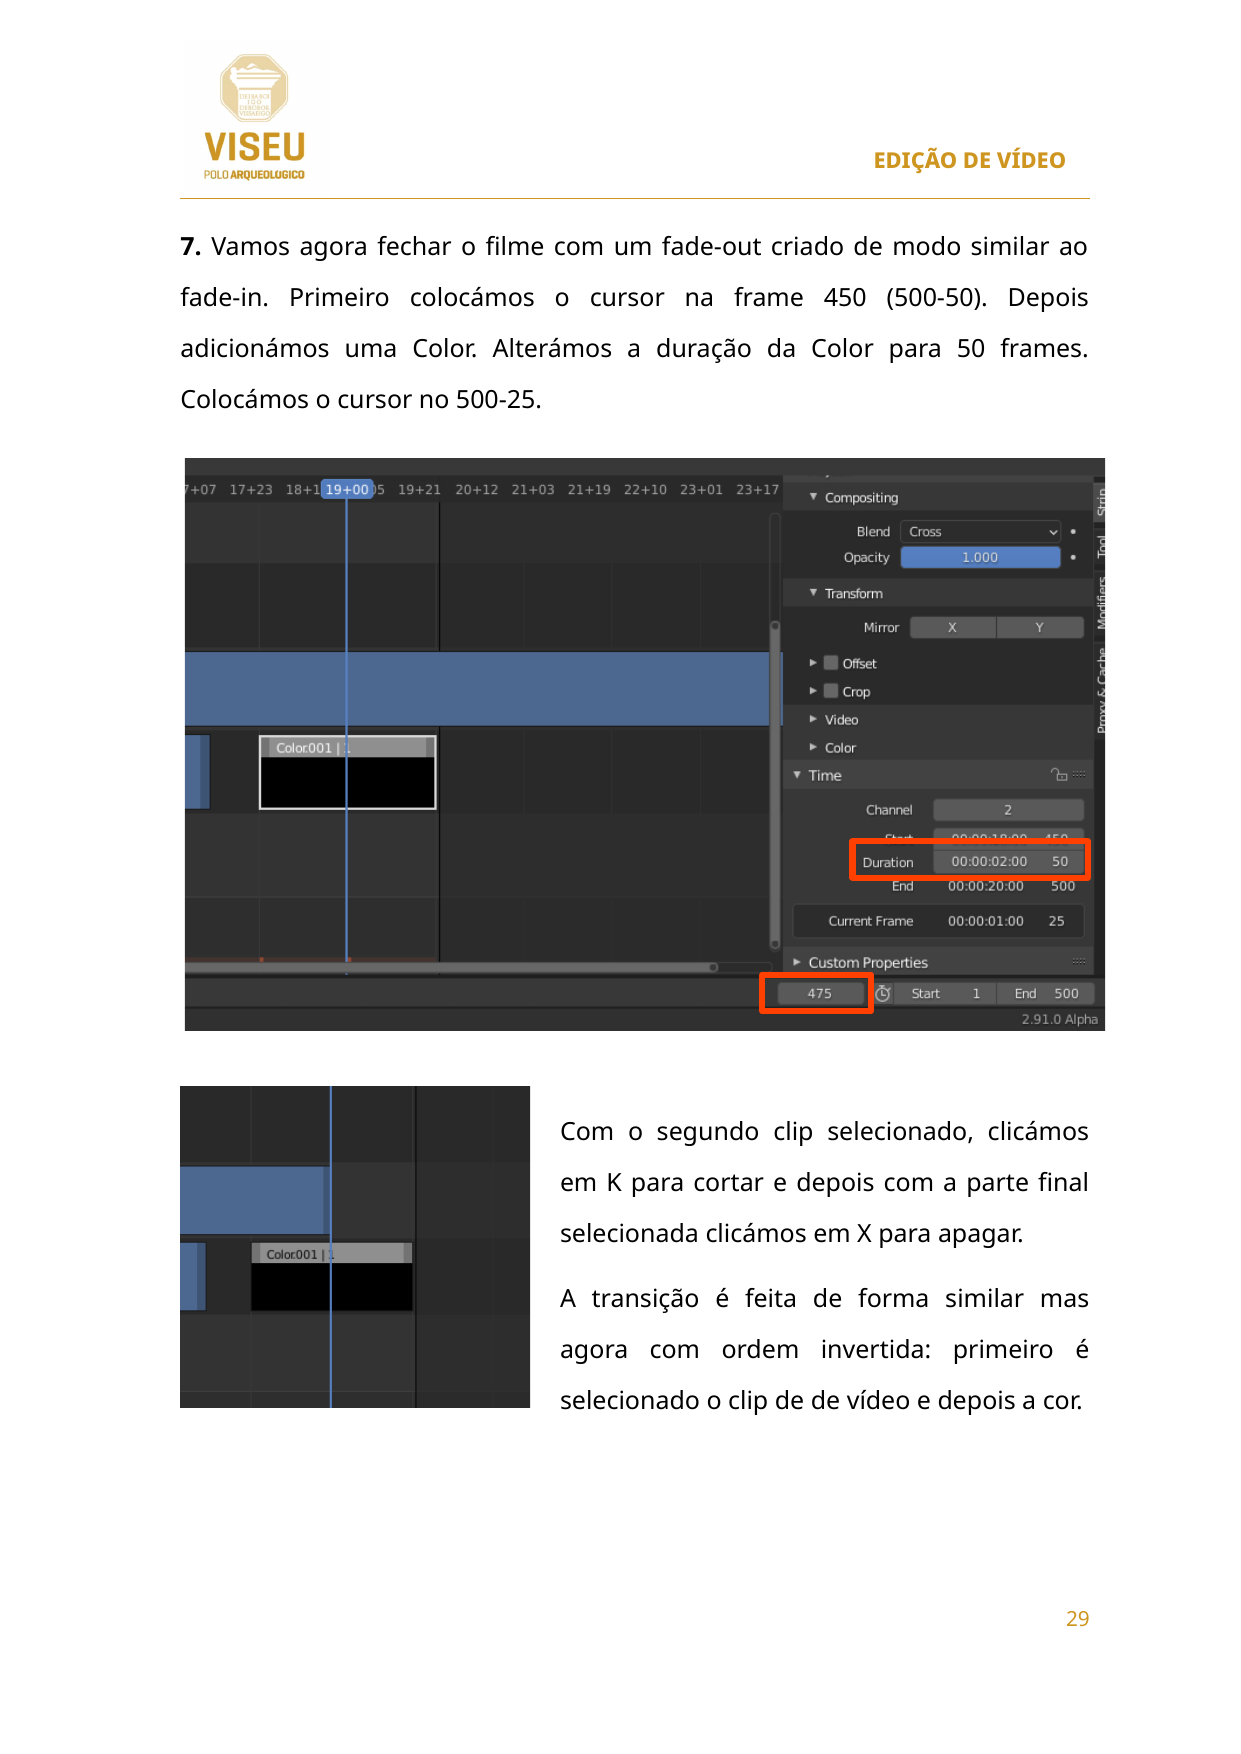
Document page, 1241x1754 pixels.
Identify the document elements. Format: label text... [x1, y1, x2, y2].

picture [184, 458, 1106, 1031]
text 7. Vamos agora fechar o filme com um fade-out criado de modo similar ao fade-in. Primeiro colocámos o cursor na frame 450 (500-50). Depois adicionámos uma Color. Alterámos a duração da Color para 50 frames. Colocámos o cursor no 500-25. [180, 228, 1090, 415]
picture [180, 1086, 531, 1408]
text A transição é feita de forma similar mas agora com ordem invertida: primeiro é selecionado o clip de de vídeo e depois a cor. [180, 1281, 1090, 1417]
text Com o segundo clip selecionado, clicámos em K para cortar e depois com a parte final selecionada clicámos em X para apagar. [531, 1113, 1090, 1249]
